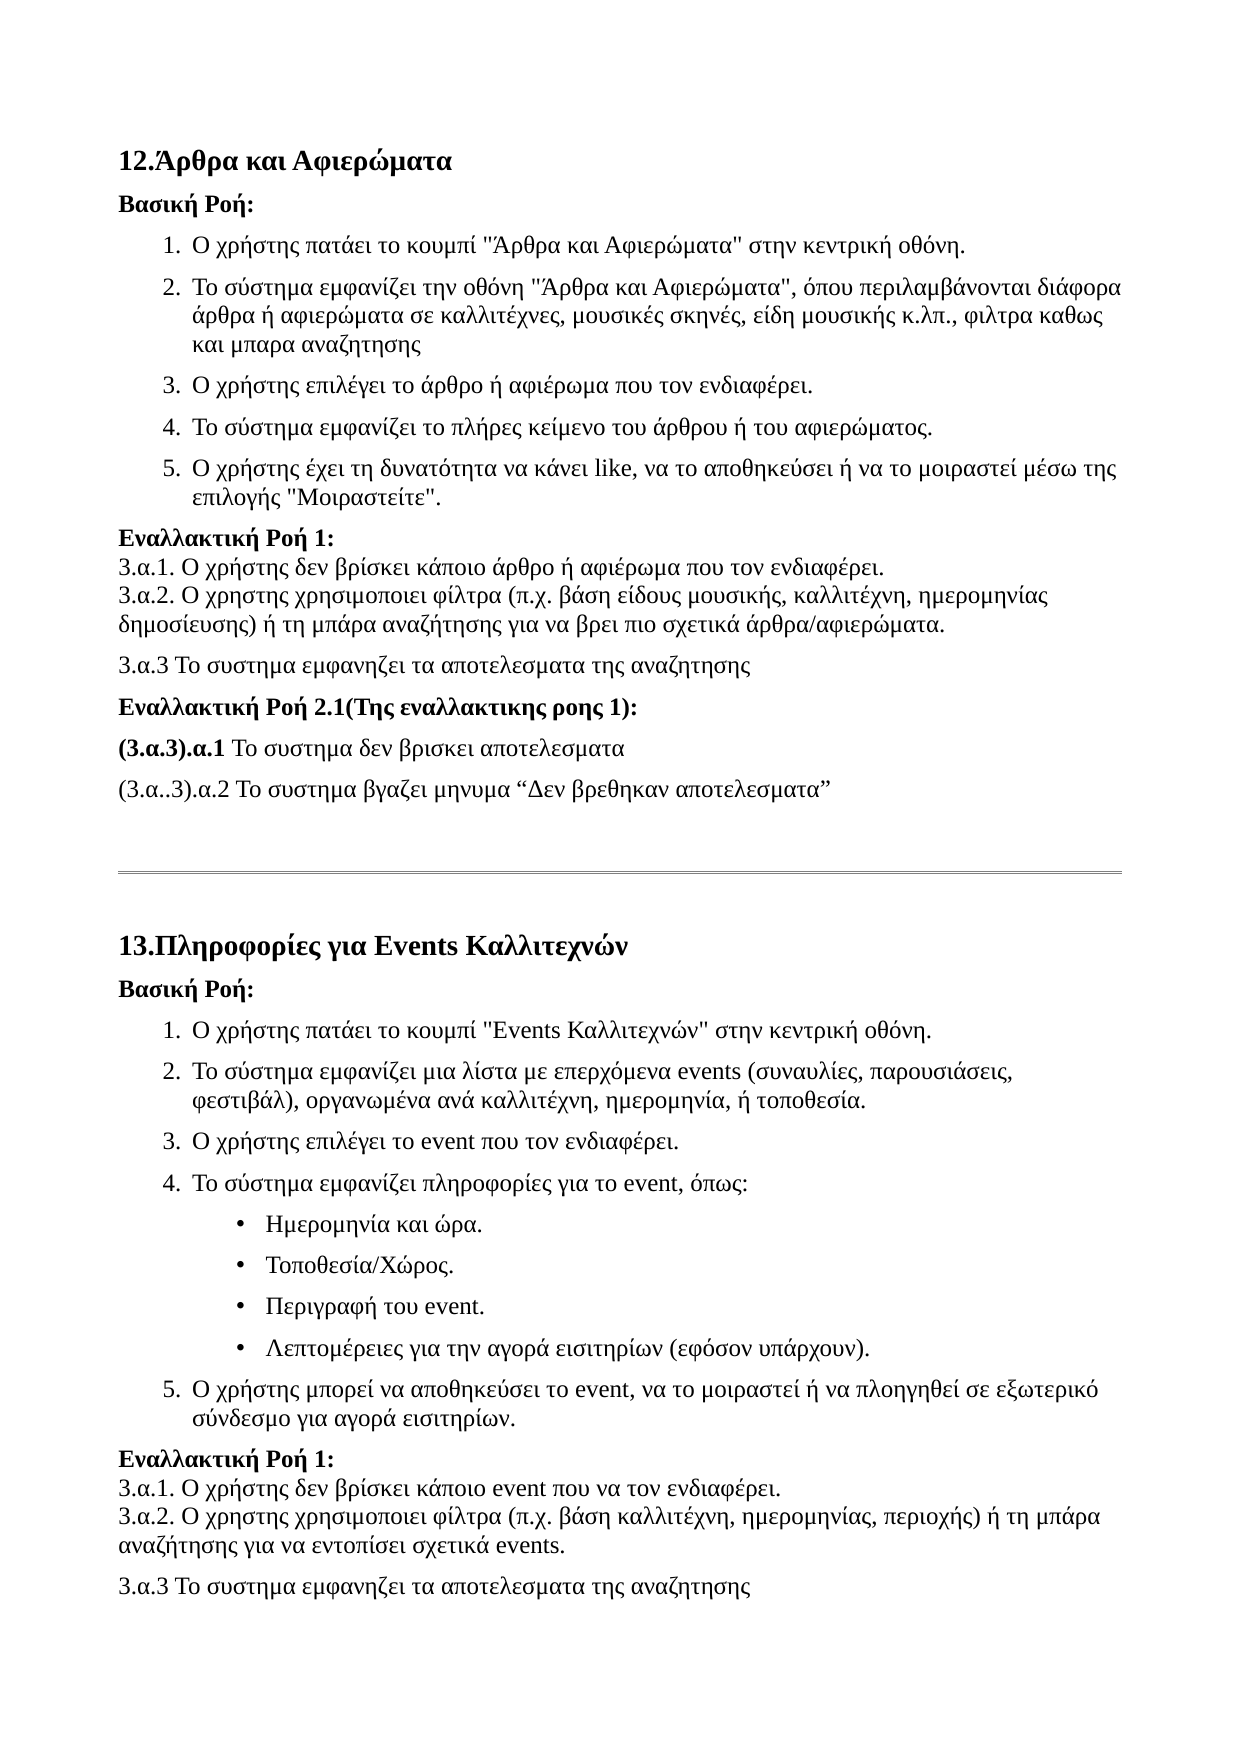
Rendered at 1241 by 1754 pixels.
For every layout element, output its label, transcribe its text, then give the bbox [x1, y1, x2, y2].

text Εναλλακτική Ροή 2.1(Της εναλλακτικης ροης 1): [118, 692, 1122, 720]
list Περιγραφή του event. [236, 1291, 1122, 1320]
subtitle 13.Πληροφορίες για Events Καλλιτεχνών [118, 928, 1122, 961]
list Ο χρήστης πατάει το κουμπί "Άρθρα και Αφιερώματα" στην κεντρική οθόνη. [162, 230, 1122, 259]
list Ο χρήστης επιλέγει το event που τον ενδιαφέρει. [162, 1126, 1122, 1155]
text Βασική Ροή: [118, 189, 1122, 218]
text Βασική Ροή: [118, 974, 1122, 1003]
list Ο χρήστης επιλέγει το άρθρο ή αφιέρωμα που τον ενδιαφέρει. [162, 370, 1122, 399]
list Το σύστημα εμφανίζει πληροφορίες για το event, όπως: [162, 1168, 1122, 1196]
text (3.α.3).α.1 Το συστημα δεν βρισκει αποτελεσματα [118, 733, 1122, 762]
list Ημερομηνία και ώρα. [236, 1209, 1122, 1238]
list Το σύστημα εμφανίζει μια λίστα με επερχόμενα events (συναυλίες, παρουσιάσεις, φεστιβάλ), οργανωμένα ανά καλλιτέχνη, ημερομηνία, ή τοποθεσία. [162, 1056, 1122, 1114]
text 3.α.3 Το συστημα εμφανηζει τα αποτελεσματα της αναζητησης [118, 1571, 1122, 1600]
list Τοποθεσία/Χώρος. [236, 1250, 1122, 1279]
text 3.α.3 Το συστημα εμφανηζει τα αποτελεσματα της αναζητησης [118, 650, 1122, 679]
list Ο χρήστης μπορεί να αποθηκεύσει το event, να το μοιραστεί ή να πλοηγηθεί σε εξωτερικό σύνδεσμο για αγορά εισιτηρίων. [162, 1374, 1122, 1431]
text Εναλλακτική Ροή 1: 3.α.1. Ο χρήστης δεν βρίσκει κάποιο άρθρο ή αφιέρωμα που τον ενδιαφέρει. 3.α.2. Ο χρηστης χρησιμοποιει φίλτρα (π.χ. βάση είδους μουσικής, καλλιτέχνη, ημερομηνίας δημοσίευσης) ή τη μπάρα αναζήτησης για να βρει πιο σχετικά άρθρα/αφιερώματα. [118, 523, 1122, 638]
list Το σύστημα εμφανίζει την οθόνη "Άρθρα και Αφιερώματα", όπου περιλαμβάνονται διάφορα άρθρα ή αφιερώματα σε καλλιτέχνες, μουσικές σκηνές, είδη μουσικής κ.λπ., φιλτρα καθως και μπαρα αναζητησης [162, 272, 1122, 358]
list Το σύστημα εμφανίζει το πλήρες κείμενο του άρθρου ή του αφιερώματος. [162, 412, 1122, 440]
subtitle 12.Άρθρα και Αφιερώματα [118, 143, 1122, 177]
text (3.α..3).α.2 Το συστημα βγαζει μηνυμα “Δεν βρεθηκαν αποτελεσματα” [118, 774, 1122, 803]
list Ο χρήστης έχει τη δυνατότητα να κάνει like, να το αποθηκεύσει ή να το μοιραστεί μέσω της επιλογής "Μοιραστείτε". [162, 453, 1122, 510]
list Λεπτομέρειες για την αγορά εισιτηρίων (εφόσον υπάρχουν). [236, 1333, 1122, 1361]
text Εναλλακτική Ροή 1: 3.α.1. Ο χρήστης δεν βρίσκει κάποιο event που να τον ενδιαφέρει. 3.α.2. Ο χρηστης χρησιμοποιει φίλτρα (π.χ. βάση καλλιτέχνη, ημερομηνίας, περιοχής) ή τη μπάρα αναζήτησης για να εντοπίσει σχετικά events. [118, 1444, 1122, 1559]
list Ο χρήστης πατάει το κουμπί "Events Καλλιτεχνών" στην κεντρική οθόνη. [162, 1015, 1122, 1044]
